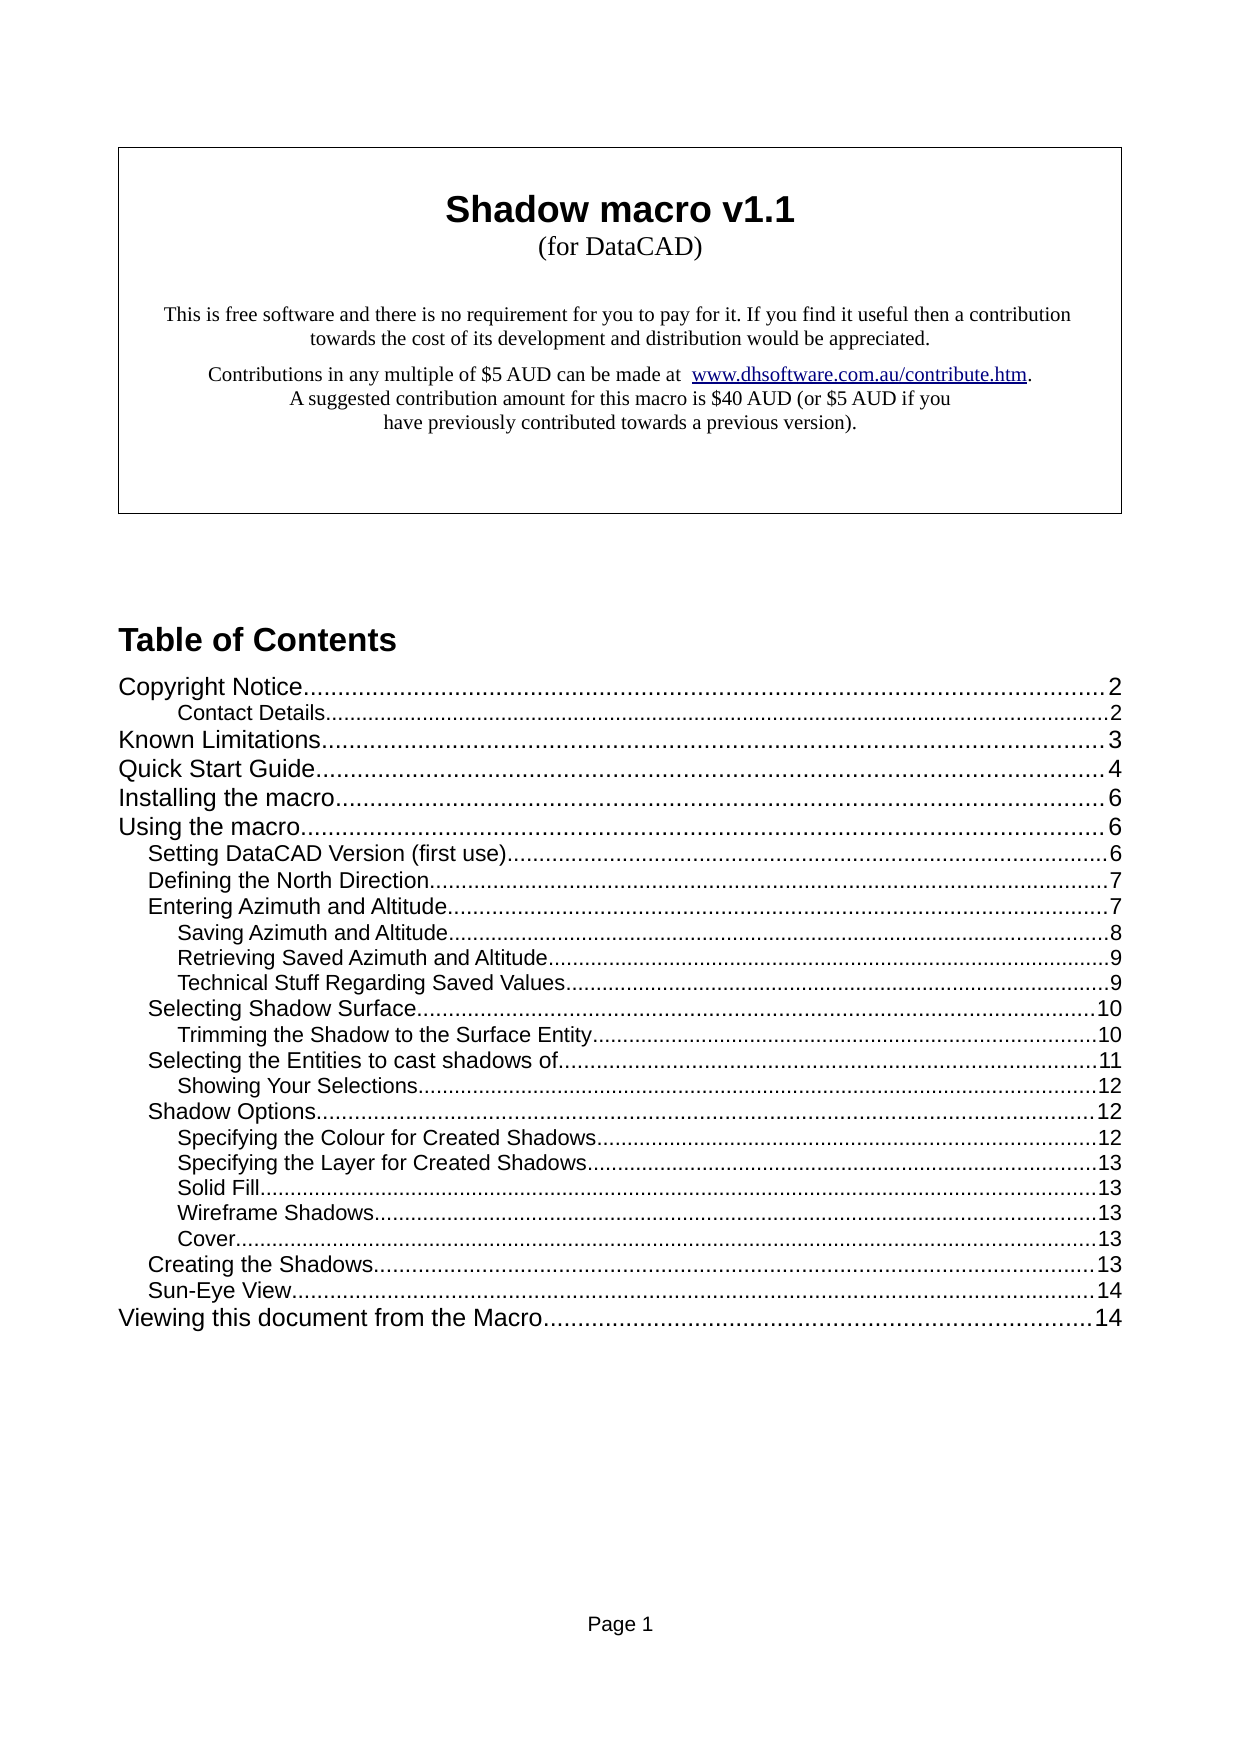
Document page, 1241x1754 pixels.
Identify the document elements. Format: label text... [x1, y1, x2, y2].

text Shadow macro v1.1 [119, 148, 1121, 226]
text This is free software and there is no requirement for you to pay for it. If you find it useful then a contribution towards the cost of its development and distribution would be appreciated. [119, 298, 1121, 350]
text Specifying the Colour for Created Shadows 12 [177, 1124, 1122, 1150]
text Sun-Eye View 14 [148, 1277, 1122, 1303]
text Setting DataCAD Version (first use) 6 [148, 840, 1122, 867]
text Specifying the Layer for Created Shadows 13 [177, 1150, 1122, 1175]
text Contact Details 2 [177, 700, 1122, 725]
text Retrieving Saved Azimuth and Altitude 9 [177, 945, 1122, 970]
text Technical Stuff Regarding Saved Values 9 [177, 970, 1122, 995]
text Showing Your Selections 12 [177, 1073, 1122, 1098]
text Defining the North Direction 7 [148, 867, 1122, 893]
text Cover 13 [177, 1225, 1122, 1251]
subtitle Table of Contents [118, 621, 1122, 659]
text Shadow Options 12 [148, 1098, 1122, 1124]
text Quick Start Guide 4 [118, 754, 1122, 783]
text Viewing this document from the Macro 14 [118, 1303, 1122, 1332]
text Selecting the Entities to cast shadows of 11 [148, 1047, 1122, 1073]
text Selecting Shadow Surface 10 [148, 995, 1122, 1021]
text Installing the macro 6 [118, 783, 1122, 812]
text Creating the Shadows 13 [148, 1251, 1122, 1277]
text (for DataCAD) [119, 226, 1121, 261]
text Solid Fill 13 [177, 1175, 1122, 1200]
text Using the macro 6 [118, 812, 1122, 840]
text Wireframe Shadows 13 [177, 1200, 1122, 1225]
text Copyright Notice 2 [118, 671, 1122, 700]
text Contributions in any multiple of $5 AUD can be made at www.dhsoftware.com.au/contribute.htm. A suggested contribution amount for this macro is $40 AUD (or $5 AUD if you have previously contributed towards a previous version). [119, 357, 1121, 482]
text Trimming the Shadow to the Surface Entity 10 [177, 1021, 1122, 1047]
text Entering Azimuth and Altitude 7 [148, 893, 1122, 919]
text Known Limitations 3 [118, 725, 1122, 754]
text Saving Azimuth and Altitude 8 [177, 919, 1122, 945]
